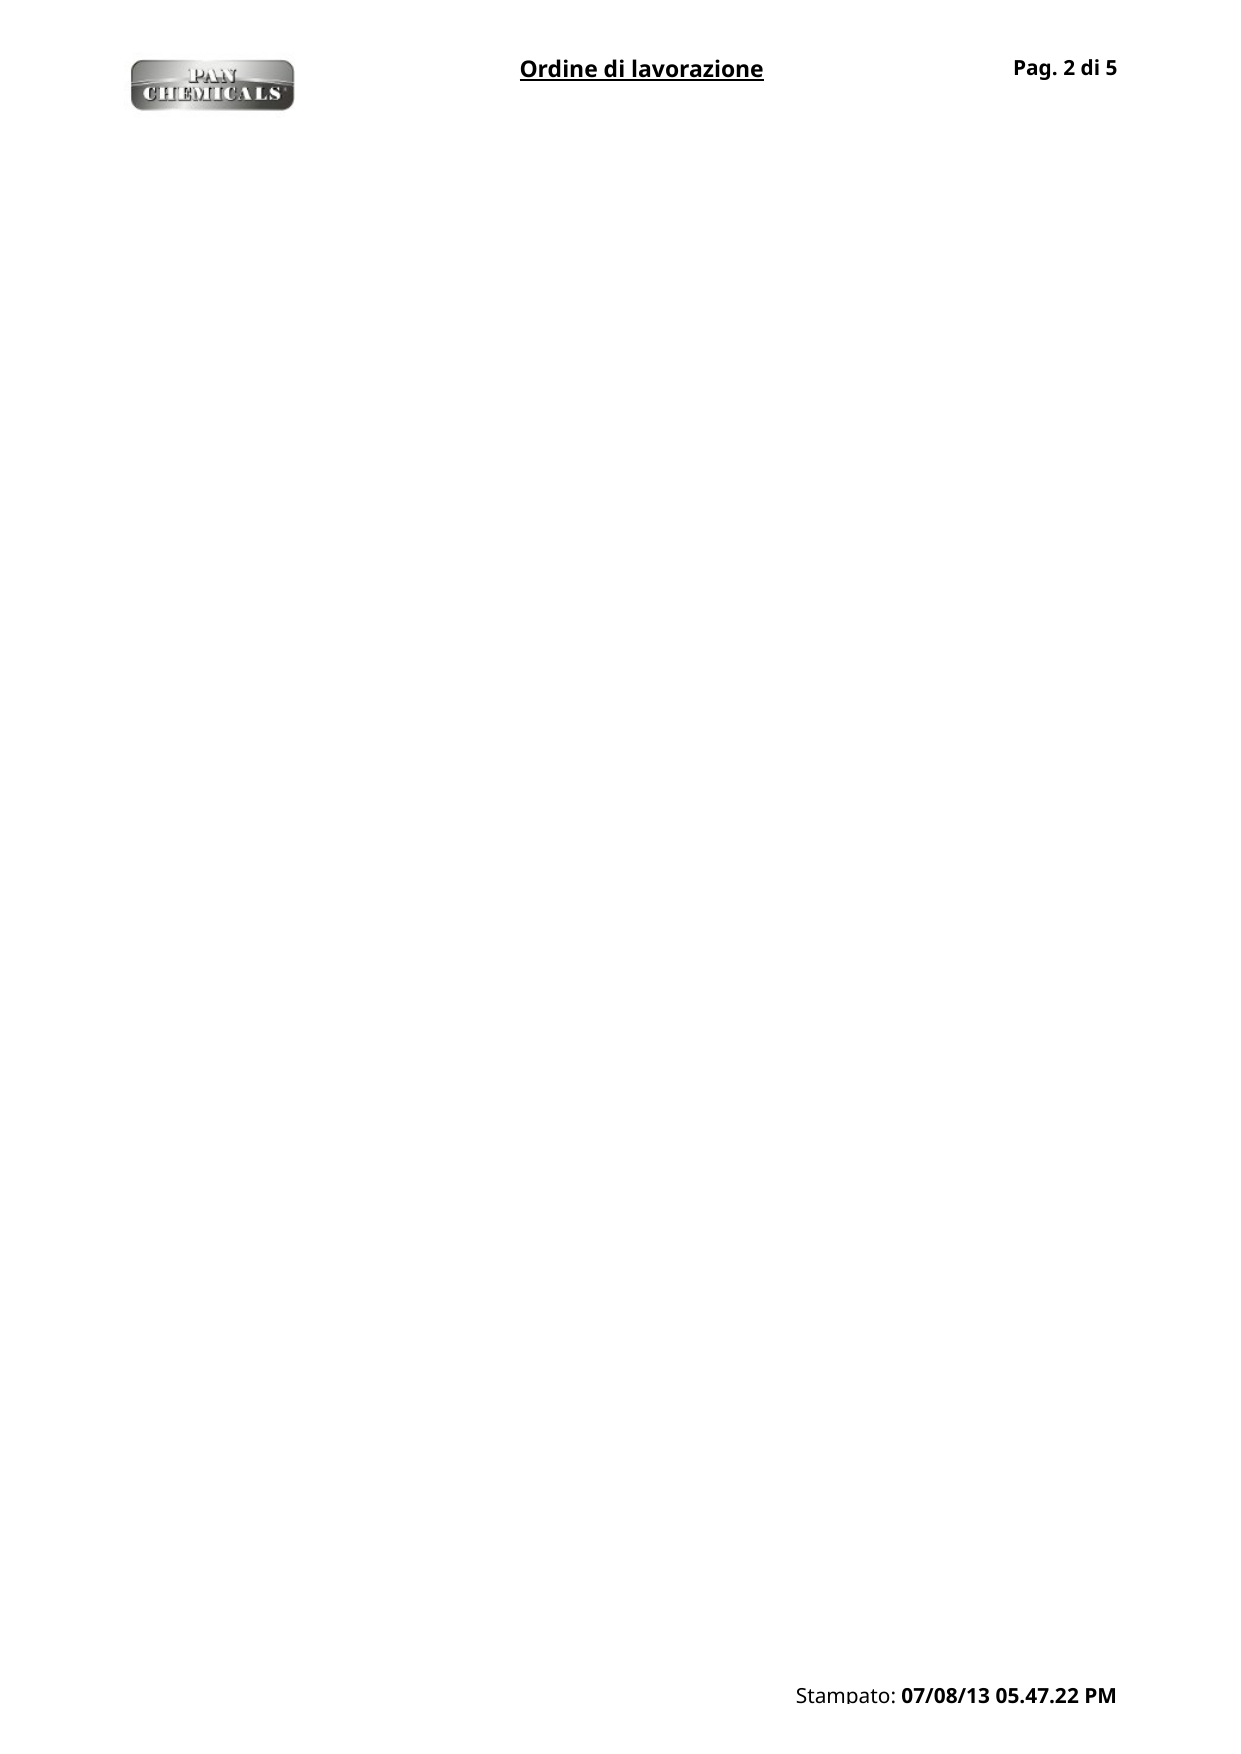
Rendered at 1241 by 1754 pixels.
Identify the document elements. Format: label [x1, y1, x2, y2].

picture [123, 52, 302, 118]
